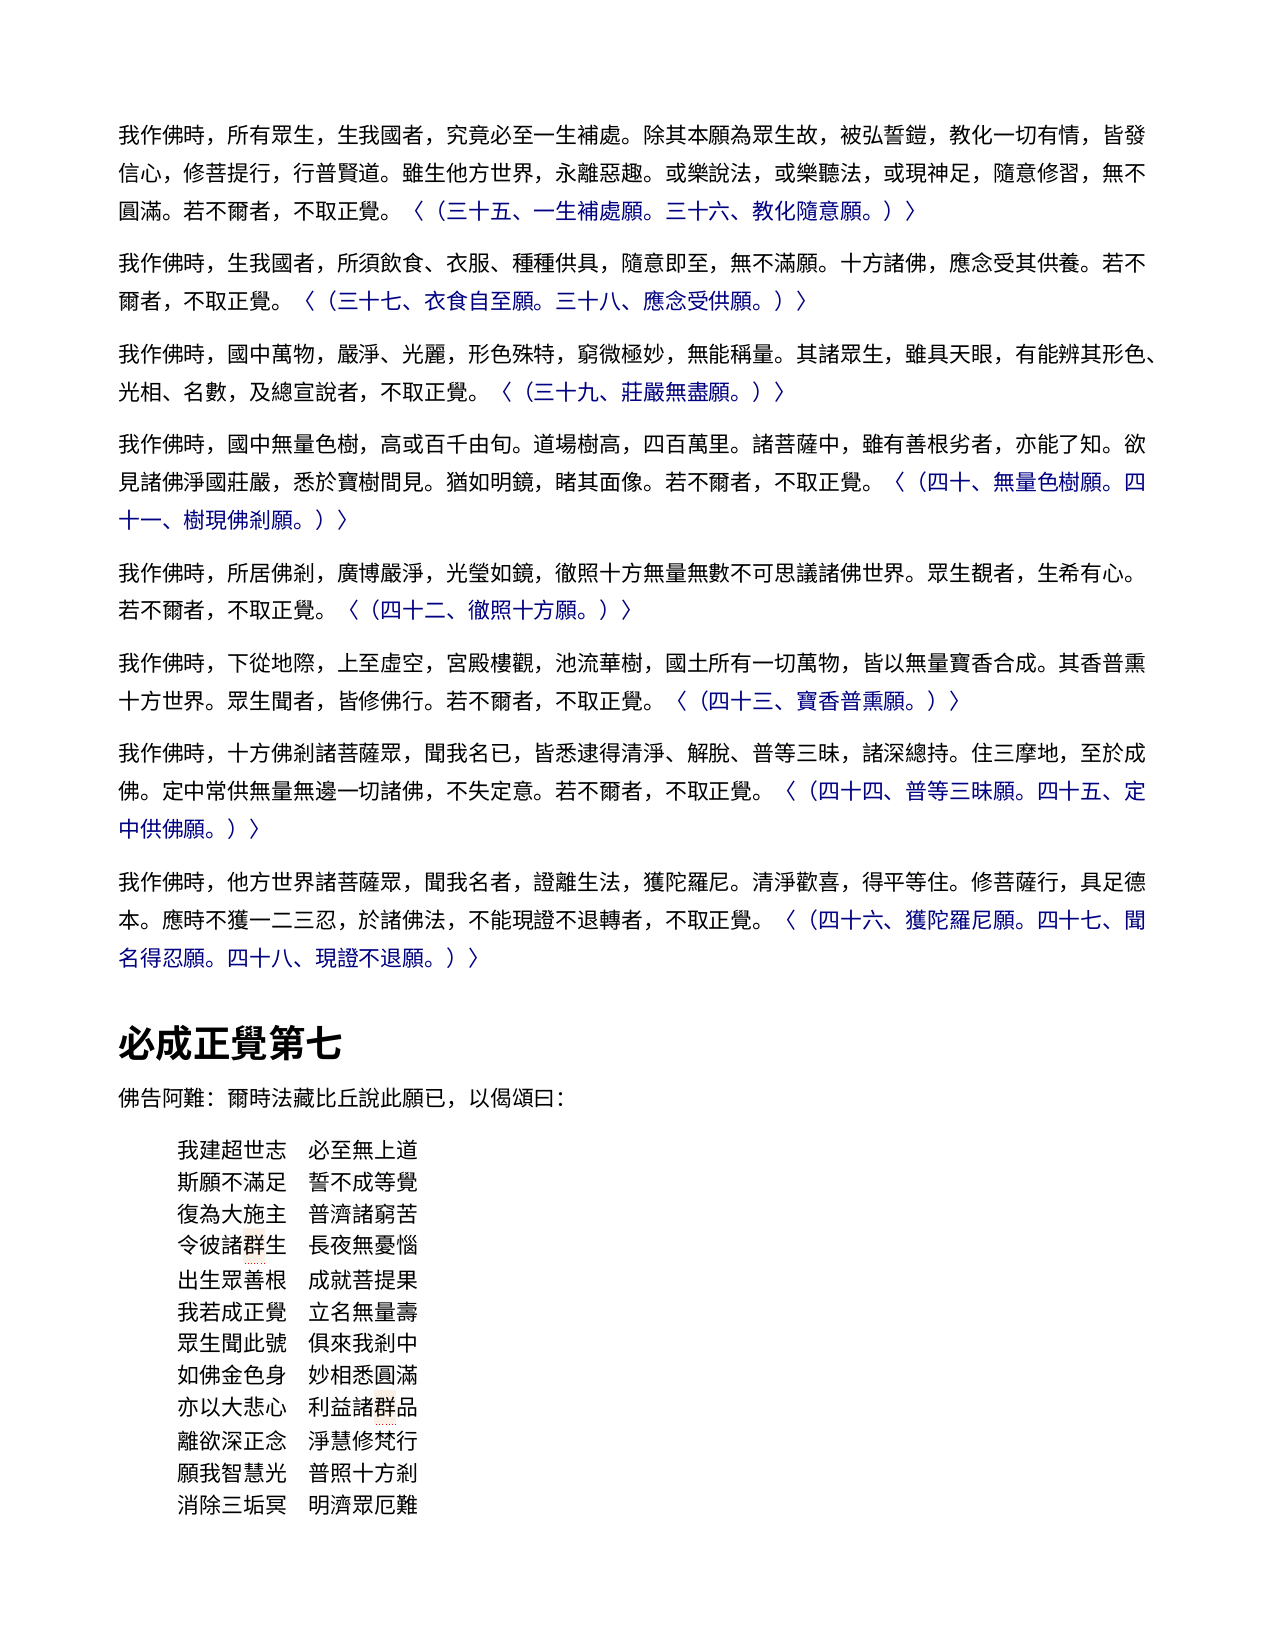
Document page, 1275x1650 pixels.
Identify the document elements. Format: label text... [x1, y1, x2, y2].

text 我作佛時，國中無量色樹，高或百千由旬。道場樹高，四百萬里。諸菩薩中，雖有善根劣者，亦能了知。欲見諸佛淨國莊嚴，悉於寶樹間見。猶如明鏡，睹其面像。若不爾者，不取正覺。〈（四十、無量色樹願。四十一、樹現佛剎願。）〉 [118, 427, 1157, 535]
subtitle 必成正覺第七 [118, 1014, 1157, 1068]
list 離欲深正念 淨慧修梵行 [177, 1424, 1157, 1456]
list 眾生聞此號 俱來我剎中 [177, 1326, 1157, 1358]
list 亦以大悲心 利益諸群品 [177, 1389, 1157, 1424]
text 我作佛時，所有眾生，生我國者，究竟必至一生補處。除其本願為眾生故，被弘誓鎧，教化一切有情，皆發信心，修菩提行，行普賢道。雖生他方世界，永離惡趣。或樂說法，或樂聽法，或現神足，隨意修習，無不圓滿。若不爾者，不取正覺。〈（三十五、一生補處願。三十六、教化隨意願。）〉 [118, 118, 1157, 226]
list 斯願不滿足 誓不成等覺 [177, 1165, 1157, 1197]
list 如佛金色身 妙相悉圓滿 [177, 1358, 1157, 1389]
list 出生眾善根 成就菩提果 [177, 1263, 1157, 1294]
list 復為大施主 普濟諸窮苦 [177, 1197, 1157, 1228]
text 我作佛時，十方佛剎諸菩薩眾，聞我名已，皆悉逮得清淨、解脫、普等三昧，諸深總持。住三摩地，至於成佛。定中常供無量無邊一切諸佛，不失定意。若不爾者，不取正覺。〈（四十四、普等三昧願。四十五、定中供佛願。）〉 [118, 736, 1157, 844]
text 我作佛時，國中萬物，嚴淨、光麗，形色殊特，窮微極妙，無能稱量。其諸眾生，雖具天眼，有能辨其形色、光相、名數，及總宣說者，不取正覺。〈（三十九、莊嚴無盡願。）〉 [118, 337, 1157, 406]
text 我作佛時，他方世界諸菩薩眾，聞我名者，證離生法，獲陀羅尼。清淨歡喜，得平等住。修菩薩行，具足德本。應時不獲一二三忍，於諸佛法，不能現證不退轉者，不取正覺。〈（四十六、獲陀羅尼願。四十七、聞名得忍願。四十八、現證不退願。）〉 [118, 865, 1157, 972]
list 令彼諸群生 長夜無憂惱 [177, 1228, 1157, 1263]
text 我作佛時，所居佛剎，廣博嚴淨，光瑩如鏡，徹照十方無量無數不可思議諸佛世界。眾生覩者，生希有心。若不爾者，不取正覺。〈（四十二、徹照十方願。）〉 [118, 556, 1157, 625]
text 我作佛時，下從地際，上至虛空，宮殿樓觀，池流華樹，國土所有一切萬物，皆以無量寶香合成。其香普熏十方世界。眾生聞者，皆修佛行。若不爾者，不取正覺。〈（四十三、寶香普熏願。）〉 [118, 646, 1157, 716]
list 我建超世志 必至無上道 [177, 1133, 1157, 1165]
list 我若成正覺 立名無量壽 [177, 1294, 1157, 1326]
text 佛告阿難：爾時法藏比丘說此願已，以偈頌曰： [118, 1081, 1157, 1112]
text 我作佛時，生我國者，所須飲食、衣服、種種供具，隨意即至，無不滿願。十方諸佛，應念受其供養。若不爾者，不取正覺。〈（三十七、衣食自至願。三十八、應念受供願。）〉 [118, 246, 1157, 316]
list 願我智慧光 普照十方剎 [177, 1456, 1157, 1488]
list 消除三垢冥 明濟眾厄難 [177, 1488, 1157, 1519]
